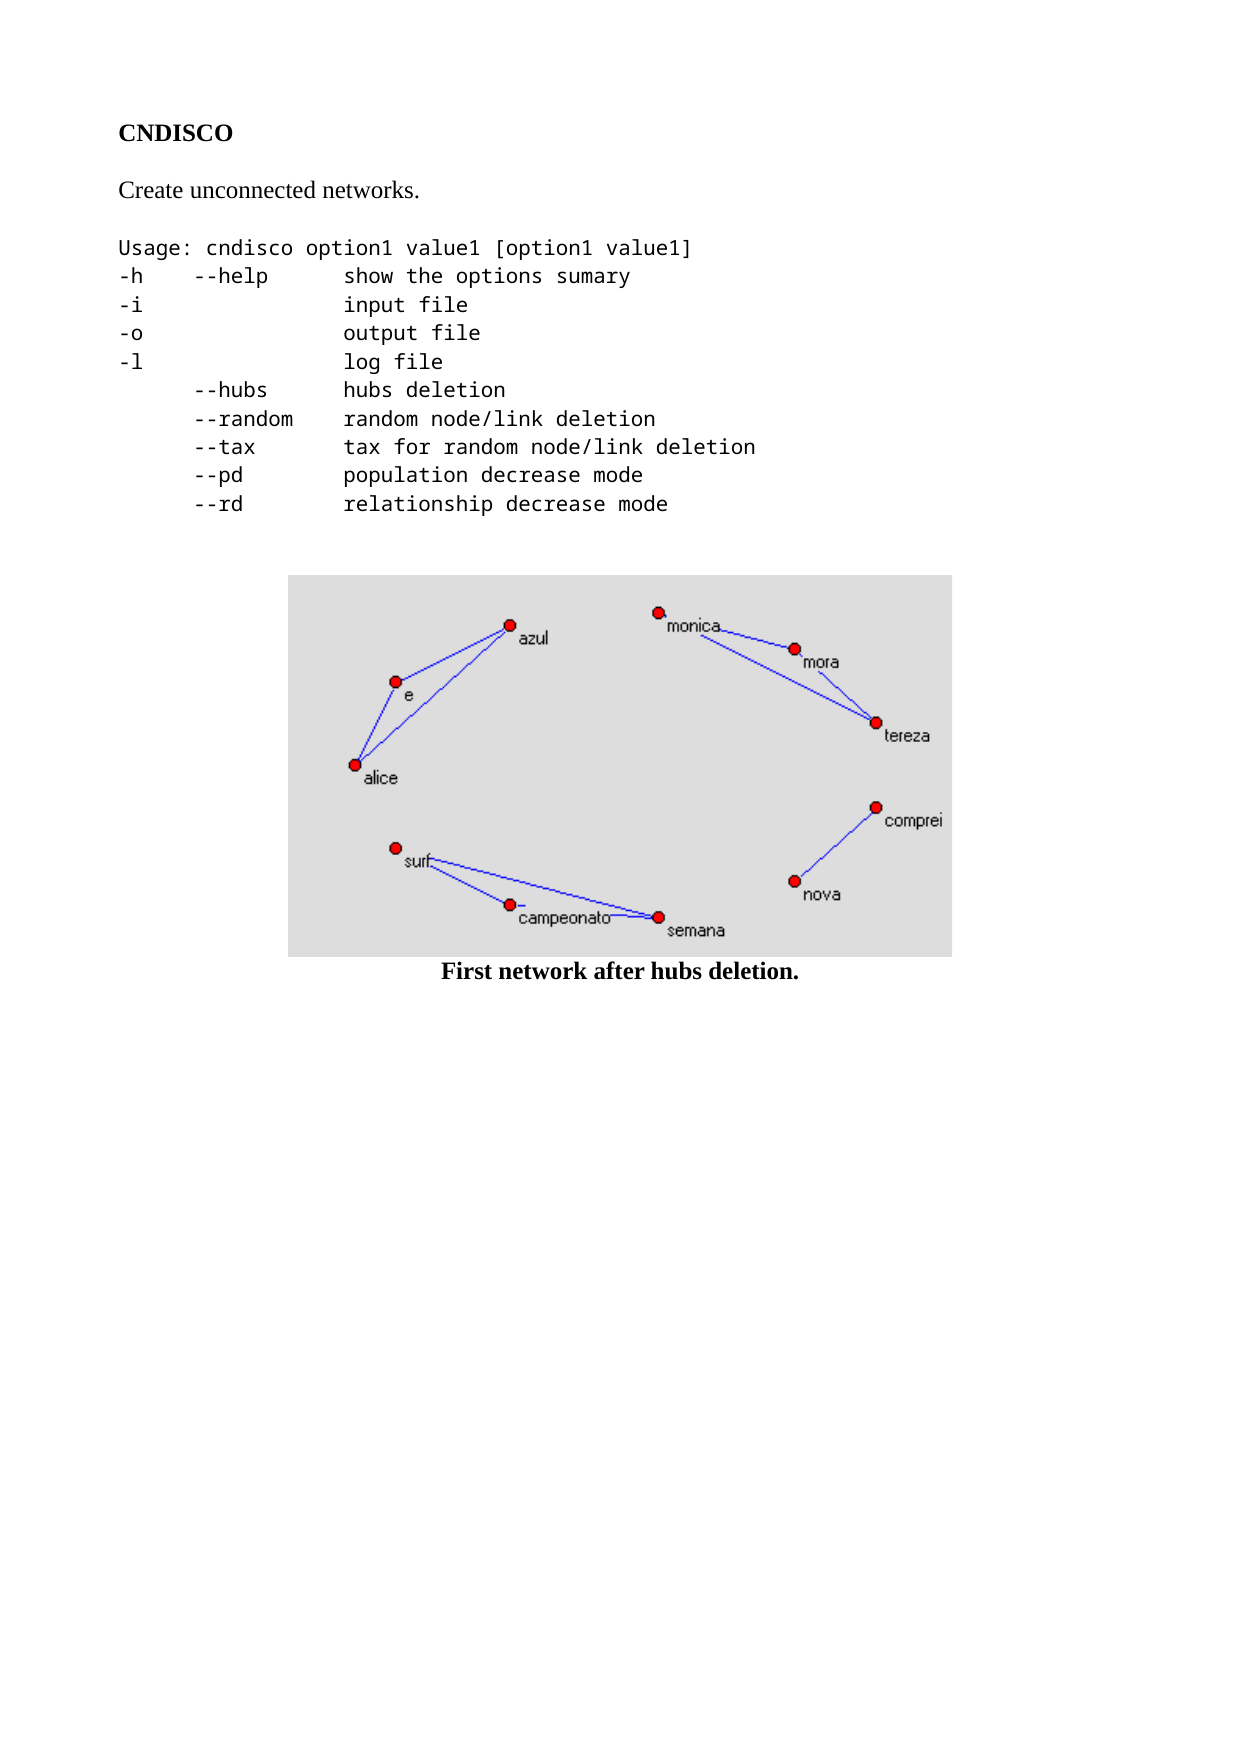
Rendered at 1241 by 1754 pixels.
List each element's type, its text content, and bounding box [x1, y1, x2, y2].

text --tax tax for random node/link deletion [118, 432, 1122, 461]
text Create unconnected networks. [118, 176, 1122, 204]
picture [288, 575, 953, 957]
text --hubs hubs deletion [118, 375, 1122, 404]
text --rd relationship decrease mode [118, 489, 1122, 517]
text -i input file [118, 290, 1122, 318]
text -h --help show the options sumary [118, 262, 1122, 290]
text Usage: cndisco option1 value1 [option1 value1] [118, 233, 1122, 262]
text CNDISCO [118, 118, 1122, 147]
text -l log file [118, 347, 1122, 375]
text First network after hubs deletion. [118, 956, 1122, 985]
text -o output file [118, 318, 1122, 347]
text --pd population decrease mode [118, 461, 1122, 489]
text --random random node/link deletion [118, 404, 1122, 432]
